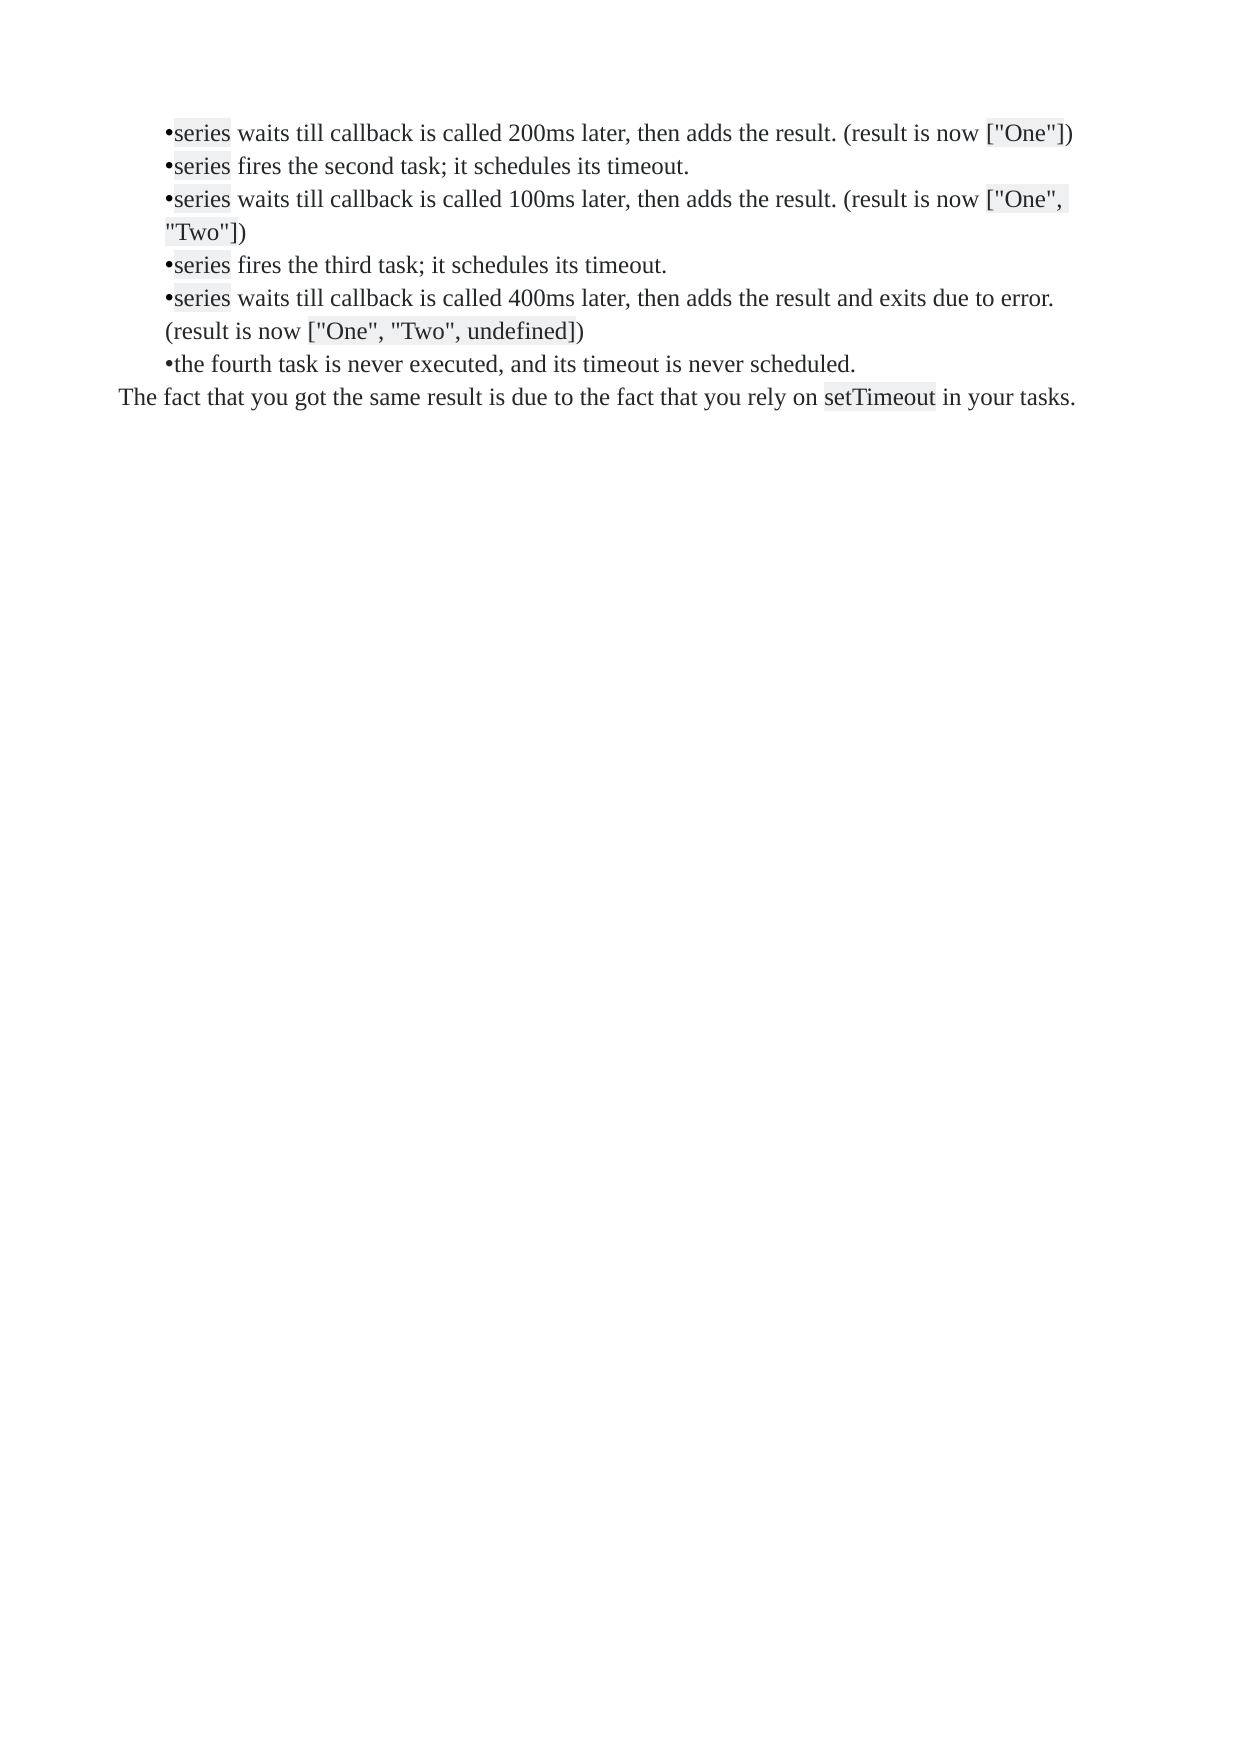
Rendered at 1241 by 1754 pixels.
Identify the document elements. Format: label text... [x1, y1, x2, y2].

list series waits till callback is called 100ms later, then adds the result. (result is now ["One", "Two"]) [118, 184, 1122, 246]
list the fourth task is never executed, and its timeout is never scheduled. [118, 349, 1122, 378]
list series waits till callback is called 400ms later, then adds the result and exits due to error. (result is now ["One", "Two", undefined]) [118, 283, 1122, 345]
list series fires the second task; it schedules its timeout. [118, 151, 1122, 180]
list series waits till callback is called 200ms later, then adds the result. (result is now ["One"]) [118, 118, 1122, 147]
list series fires the third task; it schedules its timeout. [118, 250, 1122, 279]
text The fact that you got the same result is due to the fact that you rely on setTimeout in your tasks. [118, 382, 1122, 411]
